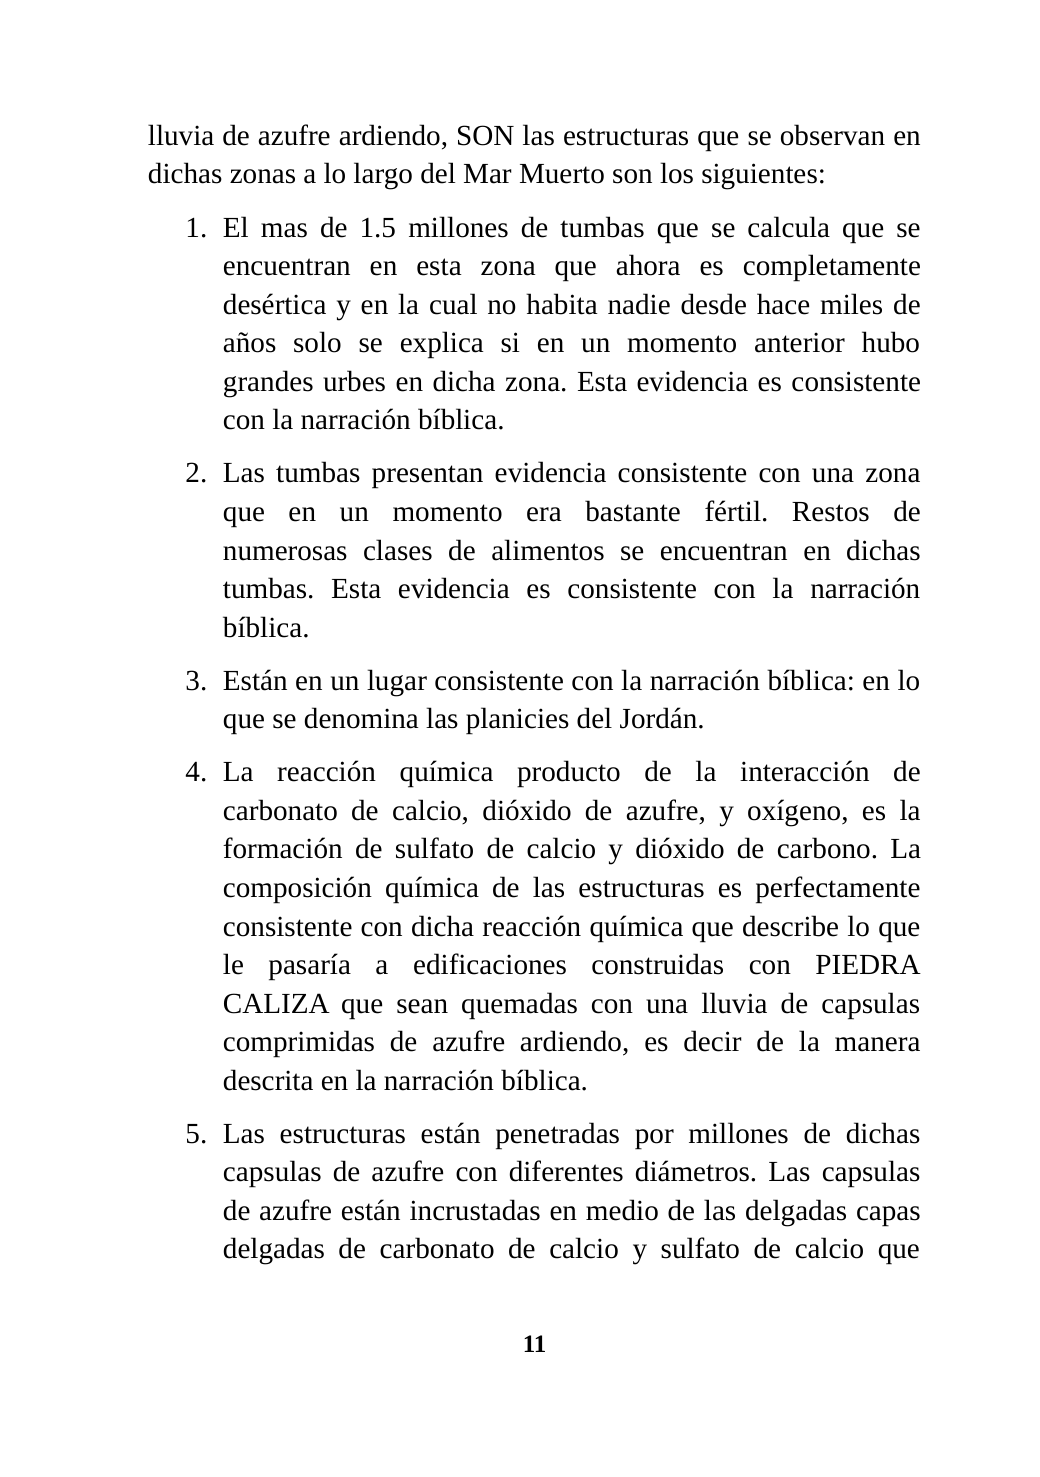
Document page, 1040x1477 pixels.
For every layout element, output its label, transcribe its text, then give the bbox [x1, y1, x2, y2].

list La reacción química producto de la interacción de carbonato de calcio, dióxido de azufre, y oxígeno, es la formación de sulfato de calcio y dióxido de carbono. La composición química de las estructuras es perfectamente consistente con dicha reacción química que describe lo que le pasaría a edificaciones construidas con PIEDRA CALIZA que sean quemadas con una lluvia de capsulas comprimidas de azufre ardiendo, es decir de la manera descrita en la narración bíblica. [185, 754, 921, 1096]
text lluvia de azufre ardiendo, SON las estructuras que se observan en dichas zonas a lo largo del Mar Muerto son los siguientes: [148, 118, 921, 190]
list El mas de 1.5 millones de tumbas que se calcula que se encuentran en esta zona que ahora es completamente desértica y en la cual no habita nadie desde hace miles de años solo se explica si en un momento anterior hubo grandes urbes en dicha zona. Esta evidencia es consistente con la narración bíblica. [185, 210, 921, 436]
list Están en un lugar consistente con la narración bíblica: en lo que se denomina las planicies del Jordán. [185, 663, 921, 735]
list Las estructuras están penetradas por millones de dichas capsulas de azufre con diferentes diámetros. Las capsulas de azufre están incrustadas en medio de las delgadas capas delgadas de carbonato de calcio y sulfato de calcio que [185, 1116, 921, 1265]
list Las tumbas presentan evidencia consistente con una zona que en un momento era bastante fértil. Restos de numerosas clases de alimentos se encuentran en dichas tumbas. Esta evidencia es consistente con la narración bíblica. [185, 456, 921, 643]
